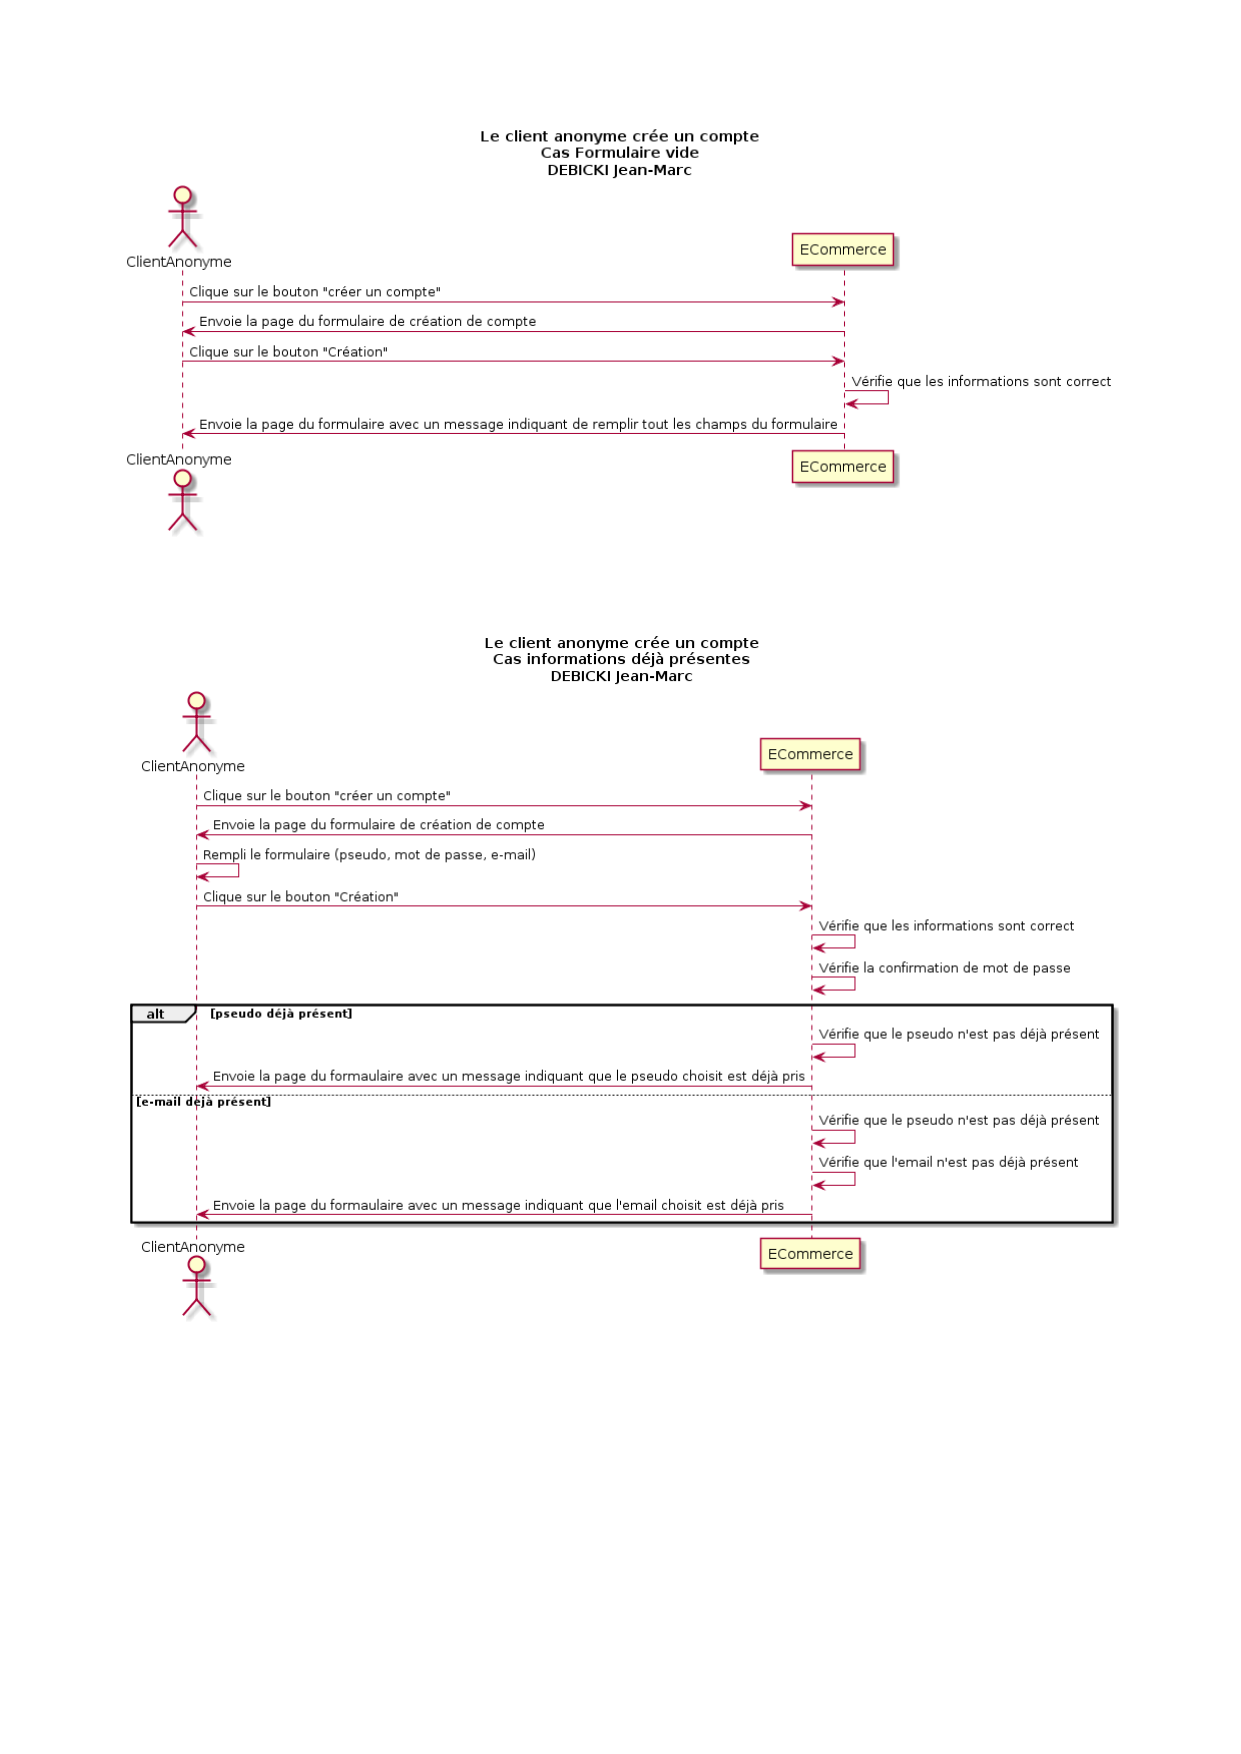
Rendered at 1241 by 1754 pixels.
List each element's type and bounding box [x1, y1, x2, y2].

picture [118, 625, 1123, 1325]
picture [118, 118, 1123, 540]
